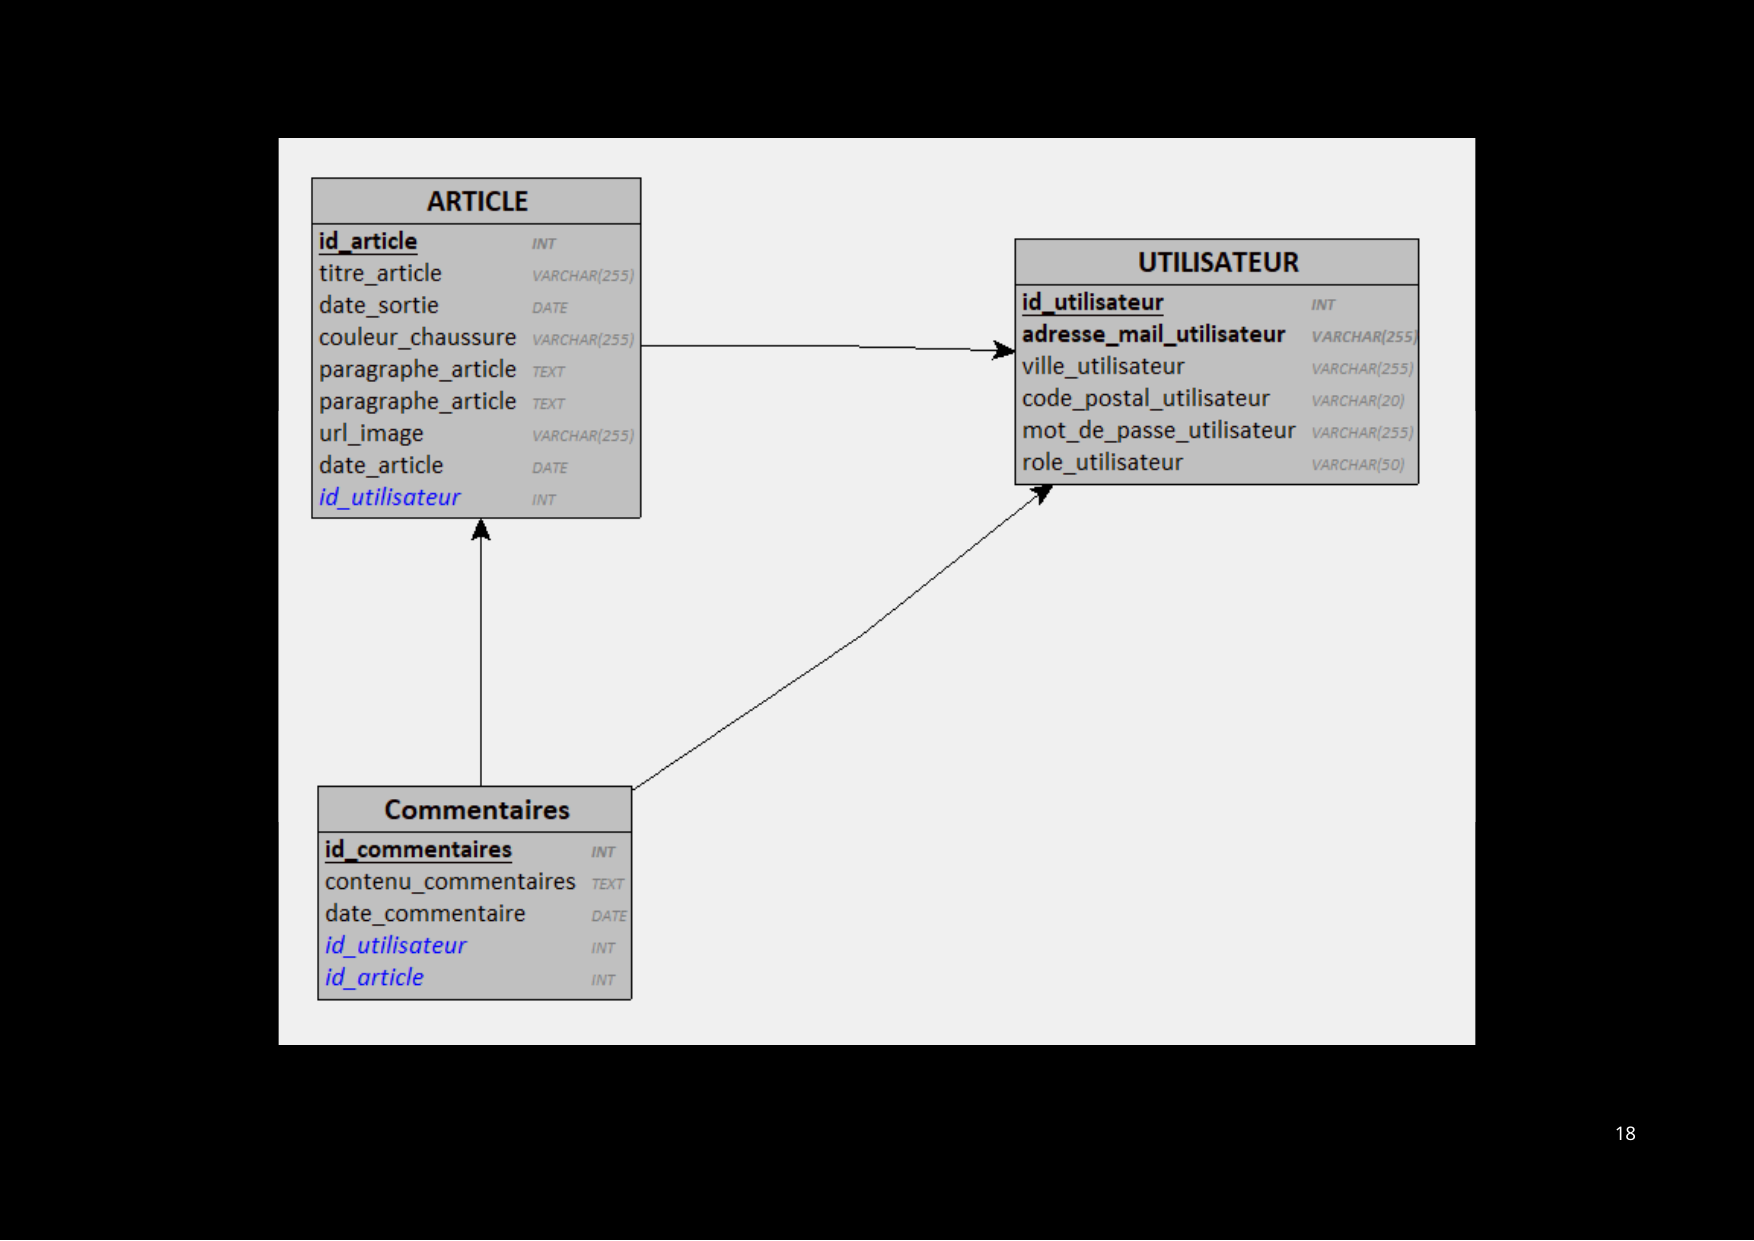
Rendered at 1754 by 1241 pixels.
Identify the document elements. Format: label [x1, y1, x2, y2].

picture [278, 138, 1476, 1045]
